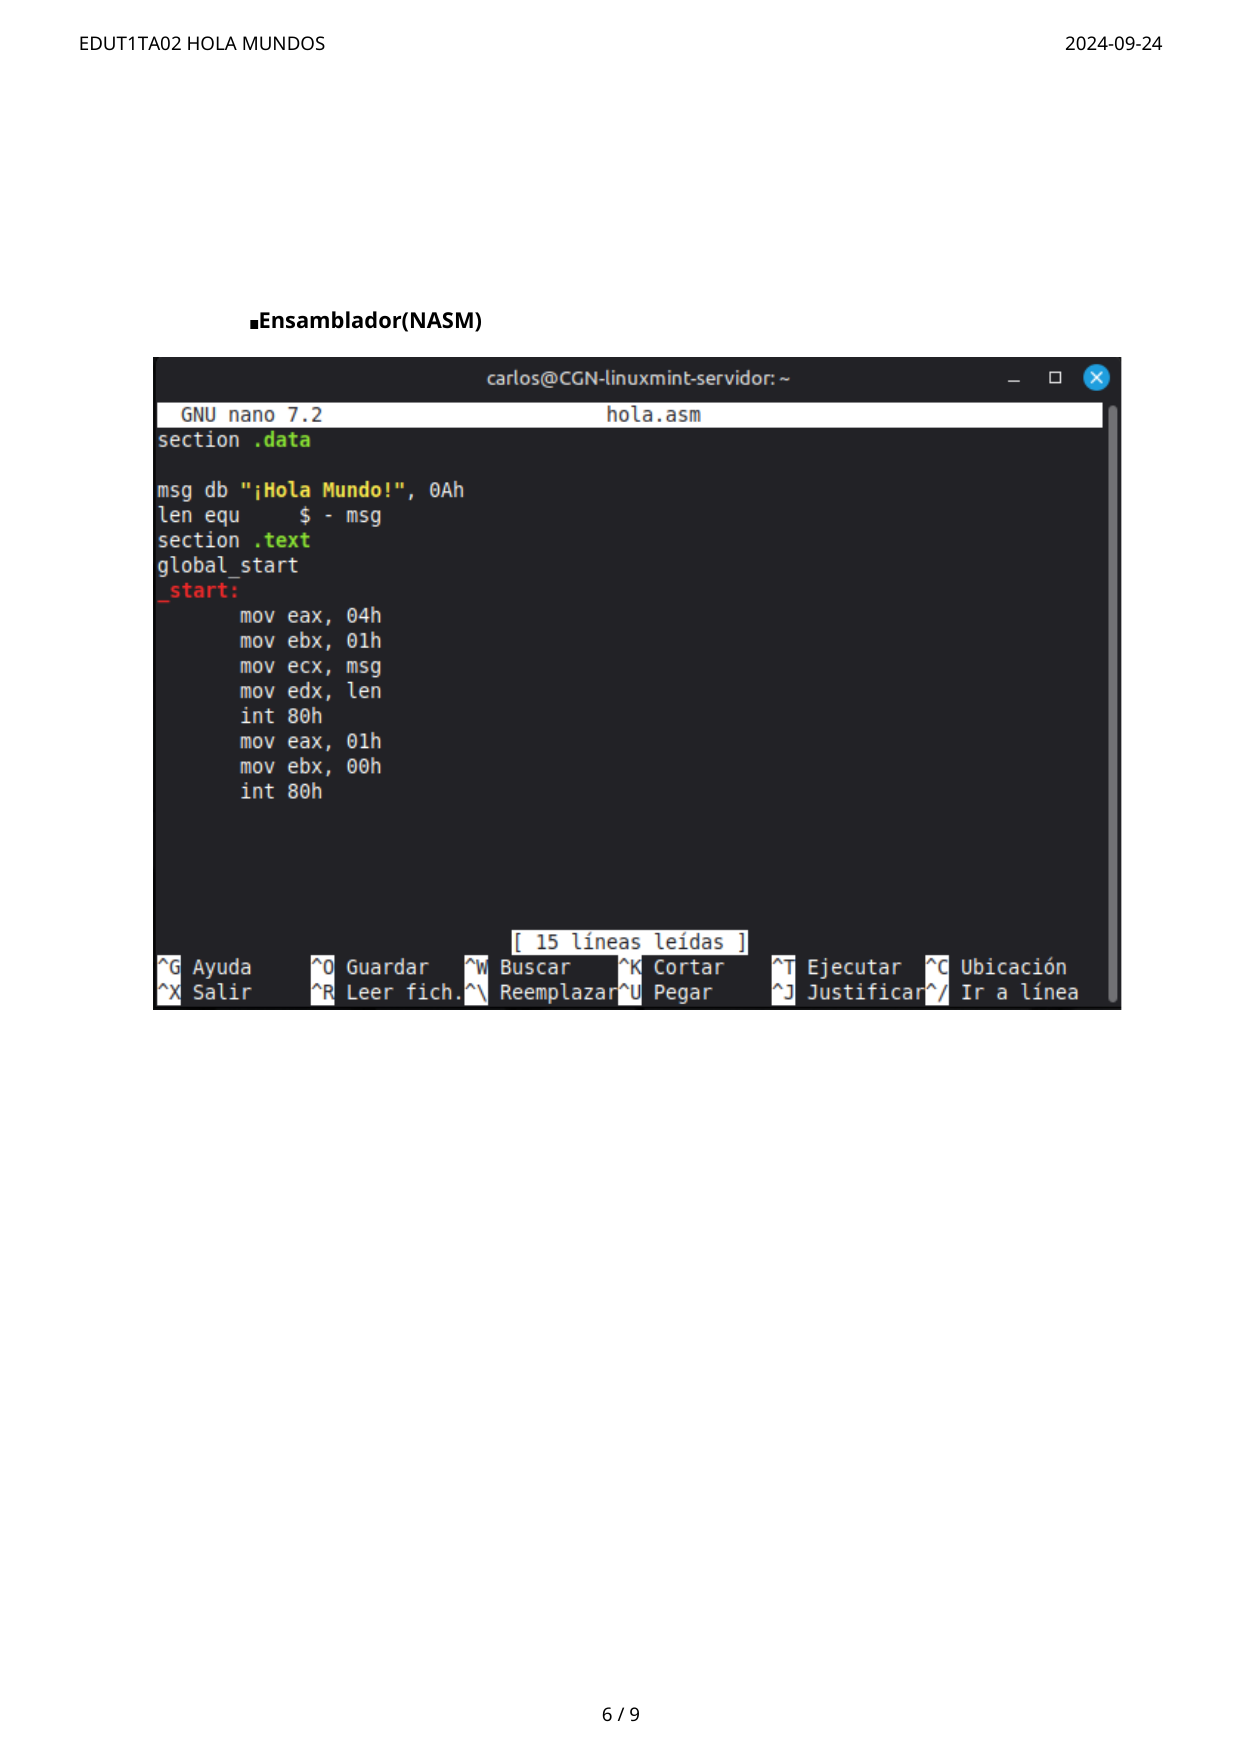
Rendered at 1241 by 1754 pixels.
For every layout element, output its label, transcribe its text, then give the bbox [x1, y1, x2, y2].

text Ensamblador(NASM) [250, 305, 499, 336]
picture [153, 357, 1122, 1010]
picture [250, 320, 259, 329]
